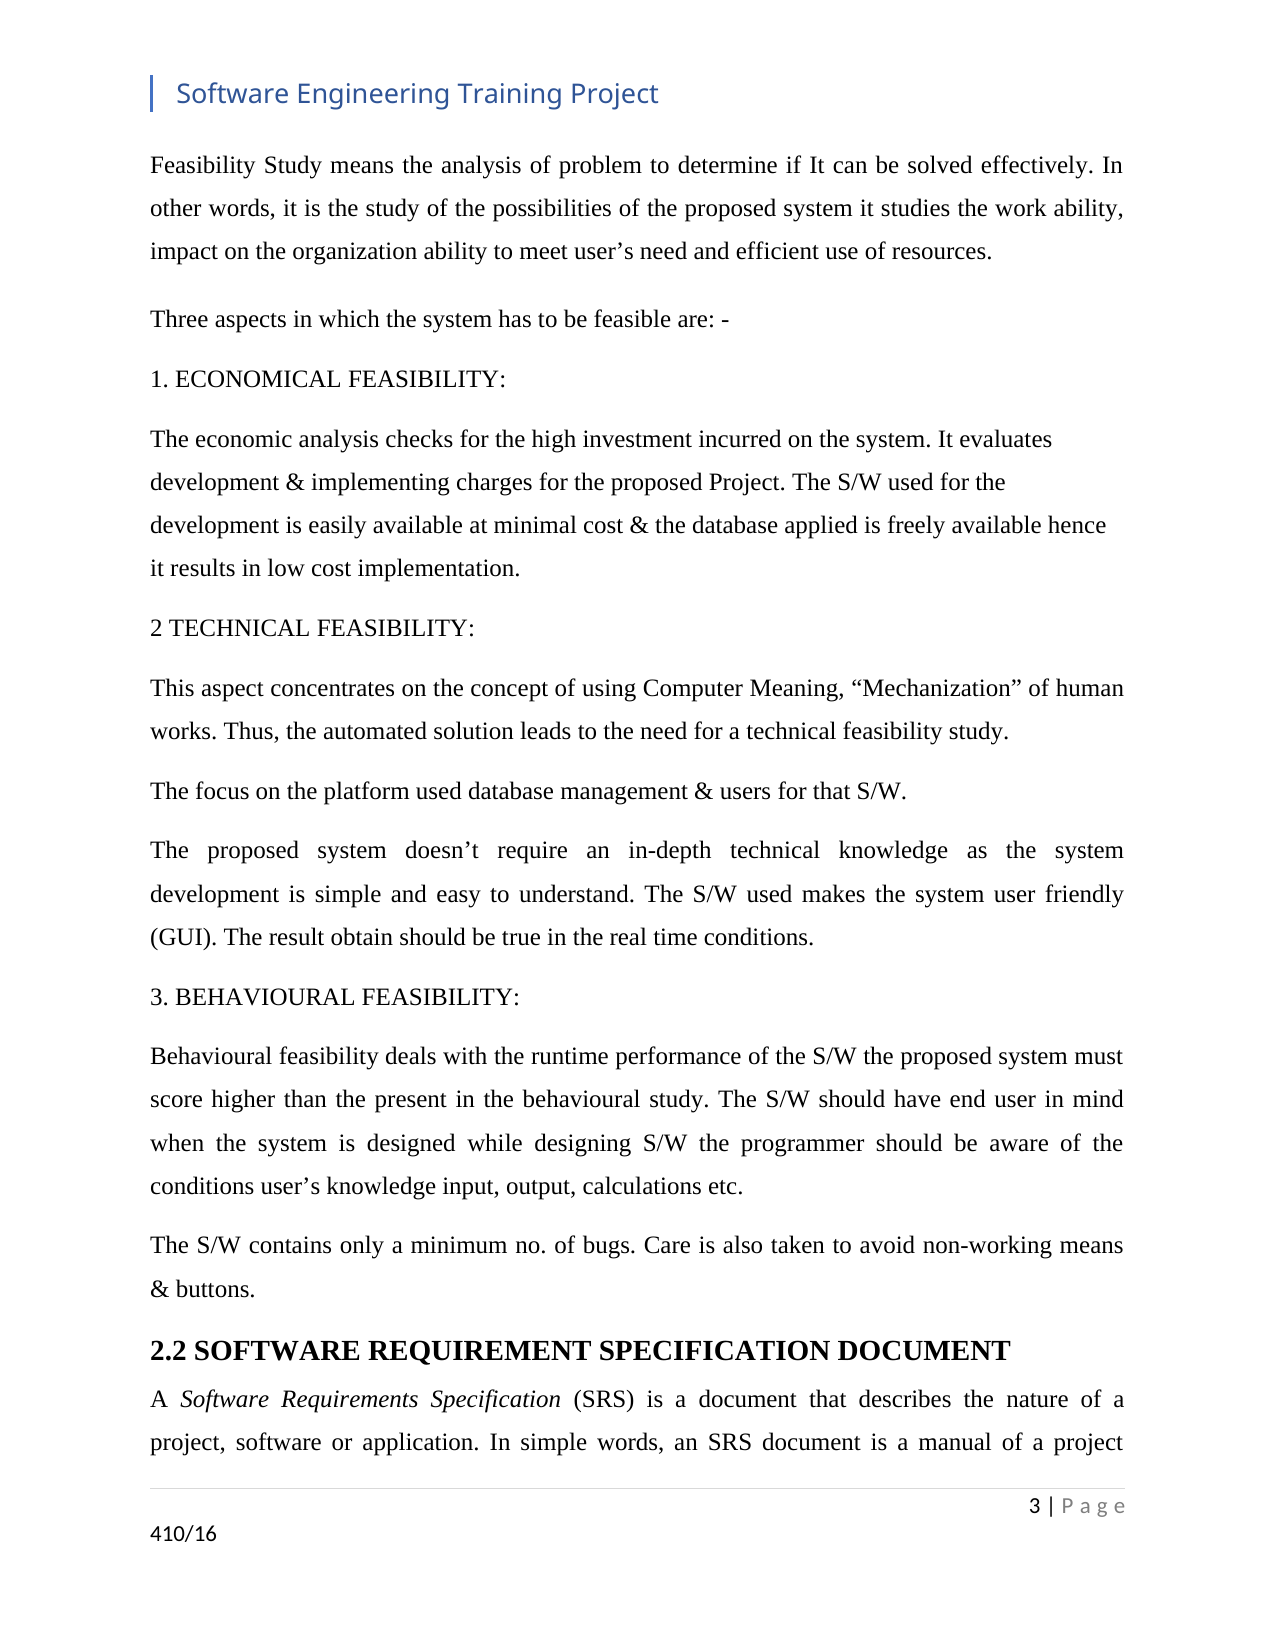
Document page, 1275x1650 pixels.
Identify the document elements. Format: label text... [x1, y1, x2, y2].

text The S/W contains only a minimum no. of bugs. Care is also taken to avoid non-working means & buttons. [150, 1231, 1125, 1302]
text 3. BEHAVIOURAL FEASIBILITY: [150, 982, 1125, 1010]
text The economic analysis checks for the high investment incurred on the system. It evaluates development & implementing charges for the proposed Project. The S/W used for the development is easily available at minimal cost & the database applied is freely available hence it results in low cost implementation. [150, 424, 1125, 582]
text 2.2 SOFTWARE REQUIREMENT SPECIFICATION DOCUMENT [150, 1333, 1125, 1367]
text The proposed system doesn’t require an in-depth technical knowledge as the system development is simple and easy to understand. The S/W used makes the system user friendly (GUI). The result obtain should be true in the real time conditions. [150, 836, 1125, 951]
text The focus on the platform used database management & users for that S/W. [150, 776, 1125, 804]
text Behavioural feasibility deals with the runtime performance of the S/W the proposed system must score higher than the present in the behavioural study. The S/W should have end user in mind when the system is designed while designing S/W the programmer should be aware of the conditions user’s knowledge input, output, calculations etc. [150, 1041, 1125, 1199]
text 1. ECONOMICAL FEASIBILITY: [150, 364, 1125, 393]
text A Software Requirements Specification (SRS) is a document that describes the nature of a project, software or application. In simple words, an SRS document is a manual of a project [150, 1384, 1125, 1456]
text Three aspects in which the system has to be feasible are: - [150, 304, 1125, 333]
text Feasibility Study means the analysis of problem to determine if It can be solved effectively. In other words, it is the study of the possibilities of the proposed system it studies the work ability, impact on the organization ability to meet user’s need and efficient use of resources. [150, 150, 1125, 265]
text 2 TECHNICAL FEASIBILITY: [150, 613, 1125, 642]
text This aspect concentrates on the concept of using Computer Meaning, “Mechanization” of human works. Thus, the automated solution leads to the need for a technical feasibility study. [150, 673, 1125, 745]
